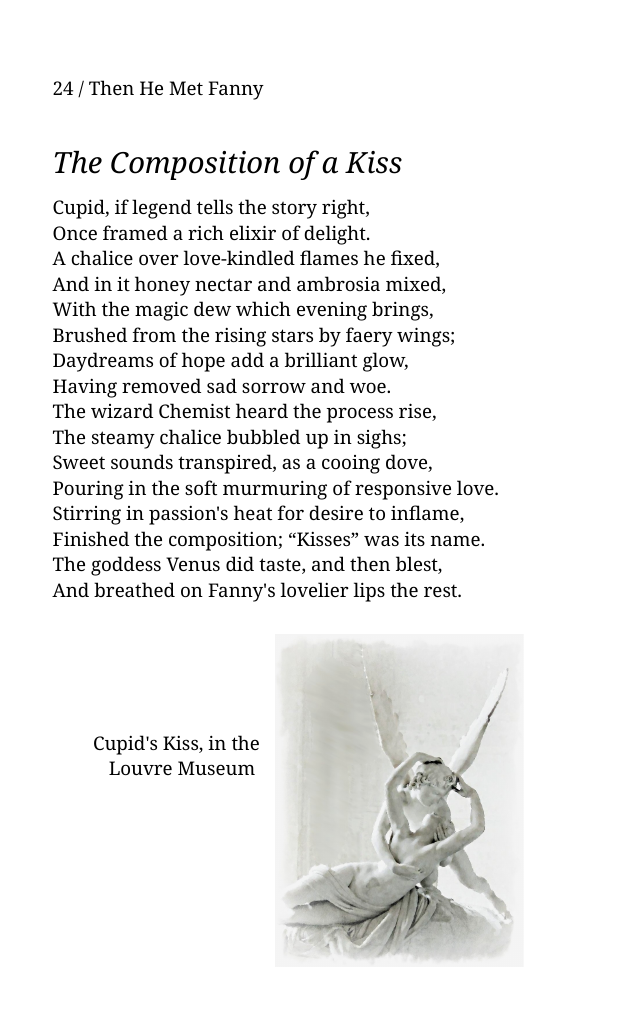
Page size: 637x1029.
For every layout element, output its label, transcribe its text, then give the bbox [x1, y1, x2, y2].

text Brushed from the rising stars by faery wings; [52, 322, 538, 347]
text Cupid's Kiss, in the Louvre Museum [52, 730, 275, 781]
text Stirring in passion's heat for desire to inflame, [52, 501, 538, 526]
text The steamy chalice bubbled up in sighs; [52, 424, 538, 449]
text Having removed sad sorrow and woe. [52, 373, 538, 398]
picture [275, 634, 524, 967]
text The wizard Chemist heard the process rise, [52, 398, 538, 424]
text Daydreams of hope add a brilliant glow, [52, 347, 538, 373]
text [524, 730, 538, 781]
text With the magic dew which evening brings, [52, 296, 538, 322]
text Sweet sounds transpired, as a cooing dove, [52, 449, 538, 475]
text Cupid, if legend tells the story right, [52, 194, 538, 220]
text Once framed a rich elixir of delight. [52, 220, 538, 245]
text Pouring in the soft murmuring of responsive love. [52, 475, 538, 501]
subtitle The Composition of a Kiss [52, 142, 538, 182]
text Finished the composition; “Kisses” was its name. [52, 526, 538, 552]
text The goddess Venus did taste, and then blest, [52, 552, 538, 577]
text And in it honey nectar and ambrosia mixed, [52, 271, 538, 296]
text And breathed on Fanny's lovelier lips the rest. [52, 577, 538, 603]
text A chalice over love-kindled flames he fixed, [52, 245, 538, 271]
